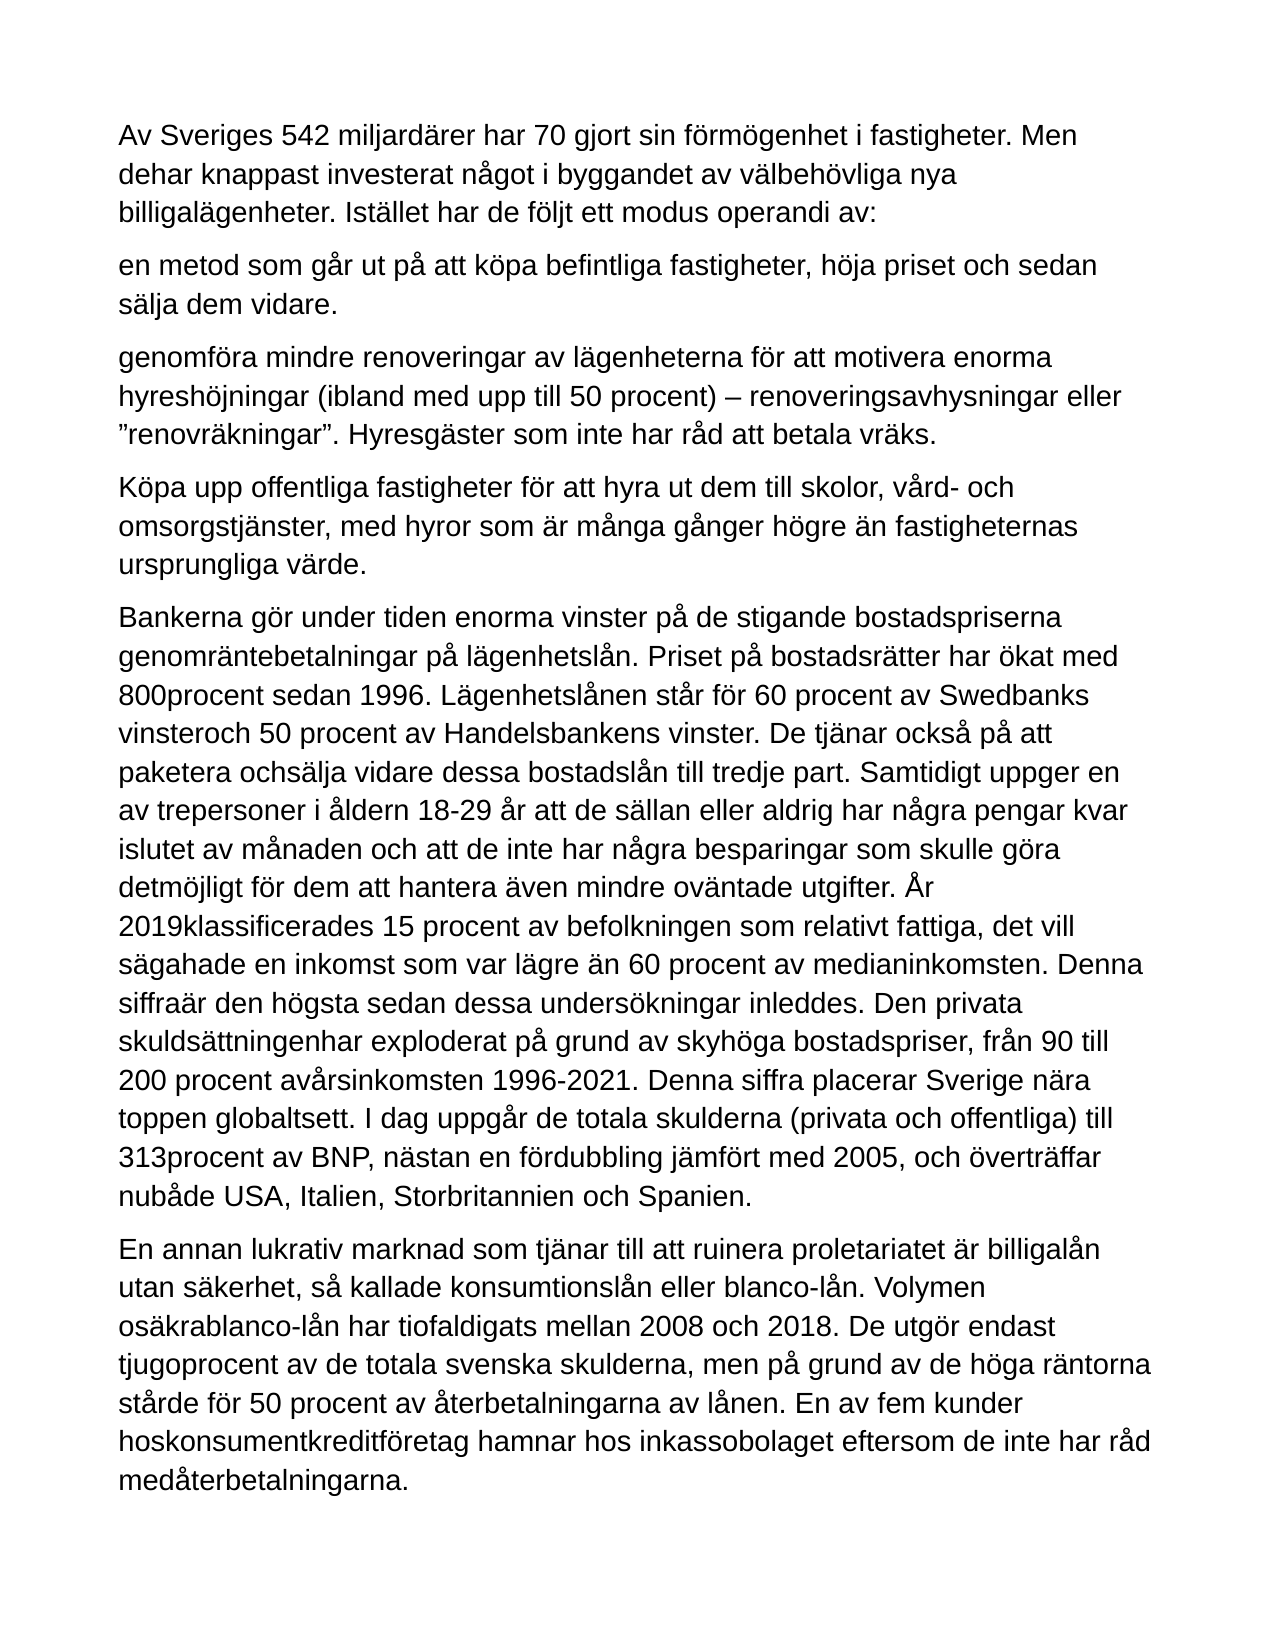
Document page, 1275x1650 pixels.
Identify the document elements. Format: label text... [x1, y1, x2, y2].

text Bankerna gör under tiden enorma vinster på de stigande bostadspriserna genomräntebetalningar på lägenhetslån. Priset på bostadsrätter har ökat med 800procent sedan 1996. Lägenhetslånen står för 60 procent av Swedbanks vinsteroch 50 procent av Handelsbankens vinster. De tjänar också på att paketera ochsälja vidare dessa bostadslån till tredje part. Samtidigt uppger en av trepersoner i åldern 18-29 år att de sällan eller aldrig har några pengar kvar islutet av månaden och att de inte har några besparingar som skulle göra detmöjligt för dem att hantera även mindre oväntade utgifter. År 2019klassificerades 15 procent av befolkningen som relativt fattiga, det vill sägahade en inkomst som var lägre än 60 procent av medianinkomsten. Denna siffraär den högsta sedan dessa undersökningar inleddes. Den privata skuldsättningenhar exploderat på grund av skyhöga bostadspriser, från 90 till 200 procent avårsinkomsten 1996-2021. Denna siffra placerar Sverige nära toppen globaltsett. I dag uppgår de totala skulderna (privata och offentliga) till 313procent av BNP, nästan en fördubbling jämfört med 2005, och överträffar nubåde USA, Italien, Storbritannien och Spanien. [118, 600, 1157, 1212]
text en metod som går ut på att köpa befintliga fastigheter, höja priset och sedan sälja dem vidare. [118, 248, 1157, 320]
text Av Sveriges 542 miljardärer har 70 gjort sin förmögenhet i fastigheter. Men dehar knappast investerat något i byggandet av välbehövliga nya billigalägenheter. Istället har de följt ett modus operandi av: [118, 118, 1157, 229]
text genomföra mindre renoveringar av lägenheterna för att motivera enorma hyreshöjningar (ibland med upp till 50 procent) – renoveringsavhysningar eller ”renovräkningar”. Hyresgäster som inte har råd att betala vräks. [118, 340, 1157, 451]
text En annan lukrativ marknad som tjänar till att ruinera proletariatet är billigalån utan säkerhet, så kallade konsumtionslån eller blanco-lån. Volymen osäkrablanco-lån har tiofaldigats mellan 2008 och 2018. De utgör endast tjugoprocent av de totala svenska skulderna, men på grund av de höga räntorna stårde för 50 procent av återbetalningarna av lånen. En av fem kunder hoskonsumentkreditföretag hamnar hos inkassobolaget eftersom de inte har råd medåterbetalningarna. [118, 1232, 1157, 1496]
text Köpa upp offentliga fastigheter för att hyra ut dem till skolor, vård- och omsorgstjänster, med hyror som är många gånger högre än fastigheternas ursprungliga värde. [118, 470, 1157, 581]
